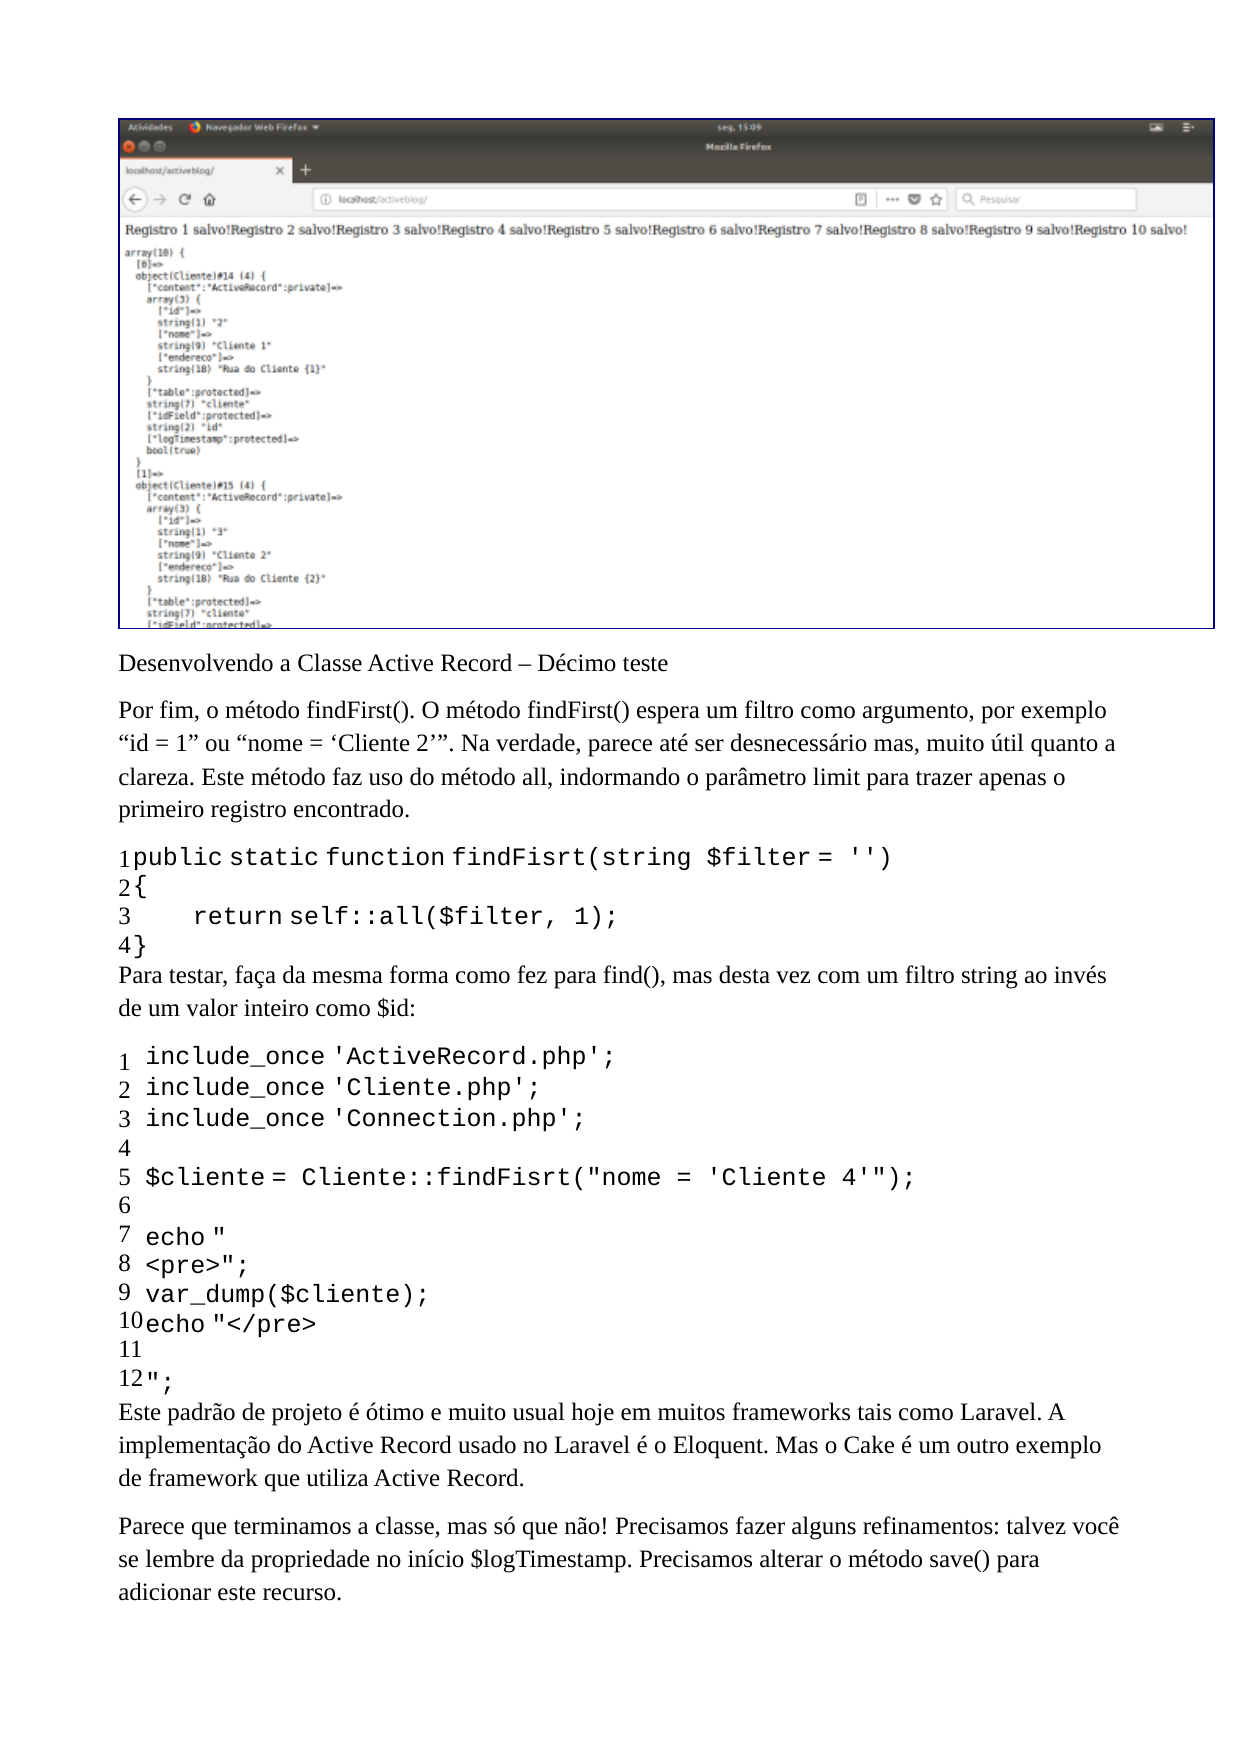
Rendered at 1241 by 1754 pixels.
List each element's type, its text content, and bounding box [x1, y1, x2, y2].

text Por fim, o método findFirst(). O método findFirst() espera um filtro como argumento, por exemplo “id = 1” ou “nome = ‘Cliente 2’”. Na verdade, parece até ser desnecessário mas, muito útil quanto a clareza. Este método faz uso do método all, indormando o parâmetro limit para trazer apenas o primeiro registro encontrado. [118, 696, 1122, 823]
table_header public static function findFisrt(string $filter = '') { return self::all($filter, 1); } [133, 842, 900, 961]
text Para testar, faça da mesma forma como fez para find(), mas desta vez com um filtro string ao invés de um valor inteiro como $id: [118, 961, 1122, 1022]
text Desenvolvendo a Classe Active Record – Décimo teste [118, 648, 1122, 677]
text Parece que terminamos a classe, mas só que não! Precisamos fazer alguns refinamentos: talvez você se lembre da propriedade no início $logTimestamp. Precisamos alterar o método save() para adicionar este recurso. [118, 1511, 1122, 1606]
table_header 1 2 3 4 [118, 842, 133, 961]
picture [120, 120, 1213, 628]
text Este padrão de projeto é ótimo e muito usual hoje em muitos frameworks tais como Laravel. A implementação do Active Record usado no Laravel é o Eloquent. Mas o Cake é um outro exemplo de framework que utiliza Active Record. [118, 1397, 1122, 1492]
table_header 1 2 3 4 5 6 7 8 9 10 11 12 [118, 1041, 145, 1397]
table_header include_once 'ActiveRecord.php'; include_once 'Cliente.php'; include_once 'Connection.php'; $cliente = Cliente::findFisrt("nome = 'Cliente 4'"); echo " <pre>"; var_dump($cliente); echo "</pre> "; [145, 1041, 925, 1397]
